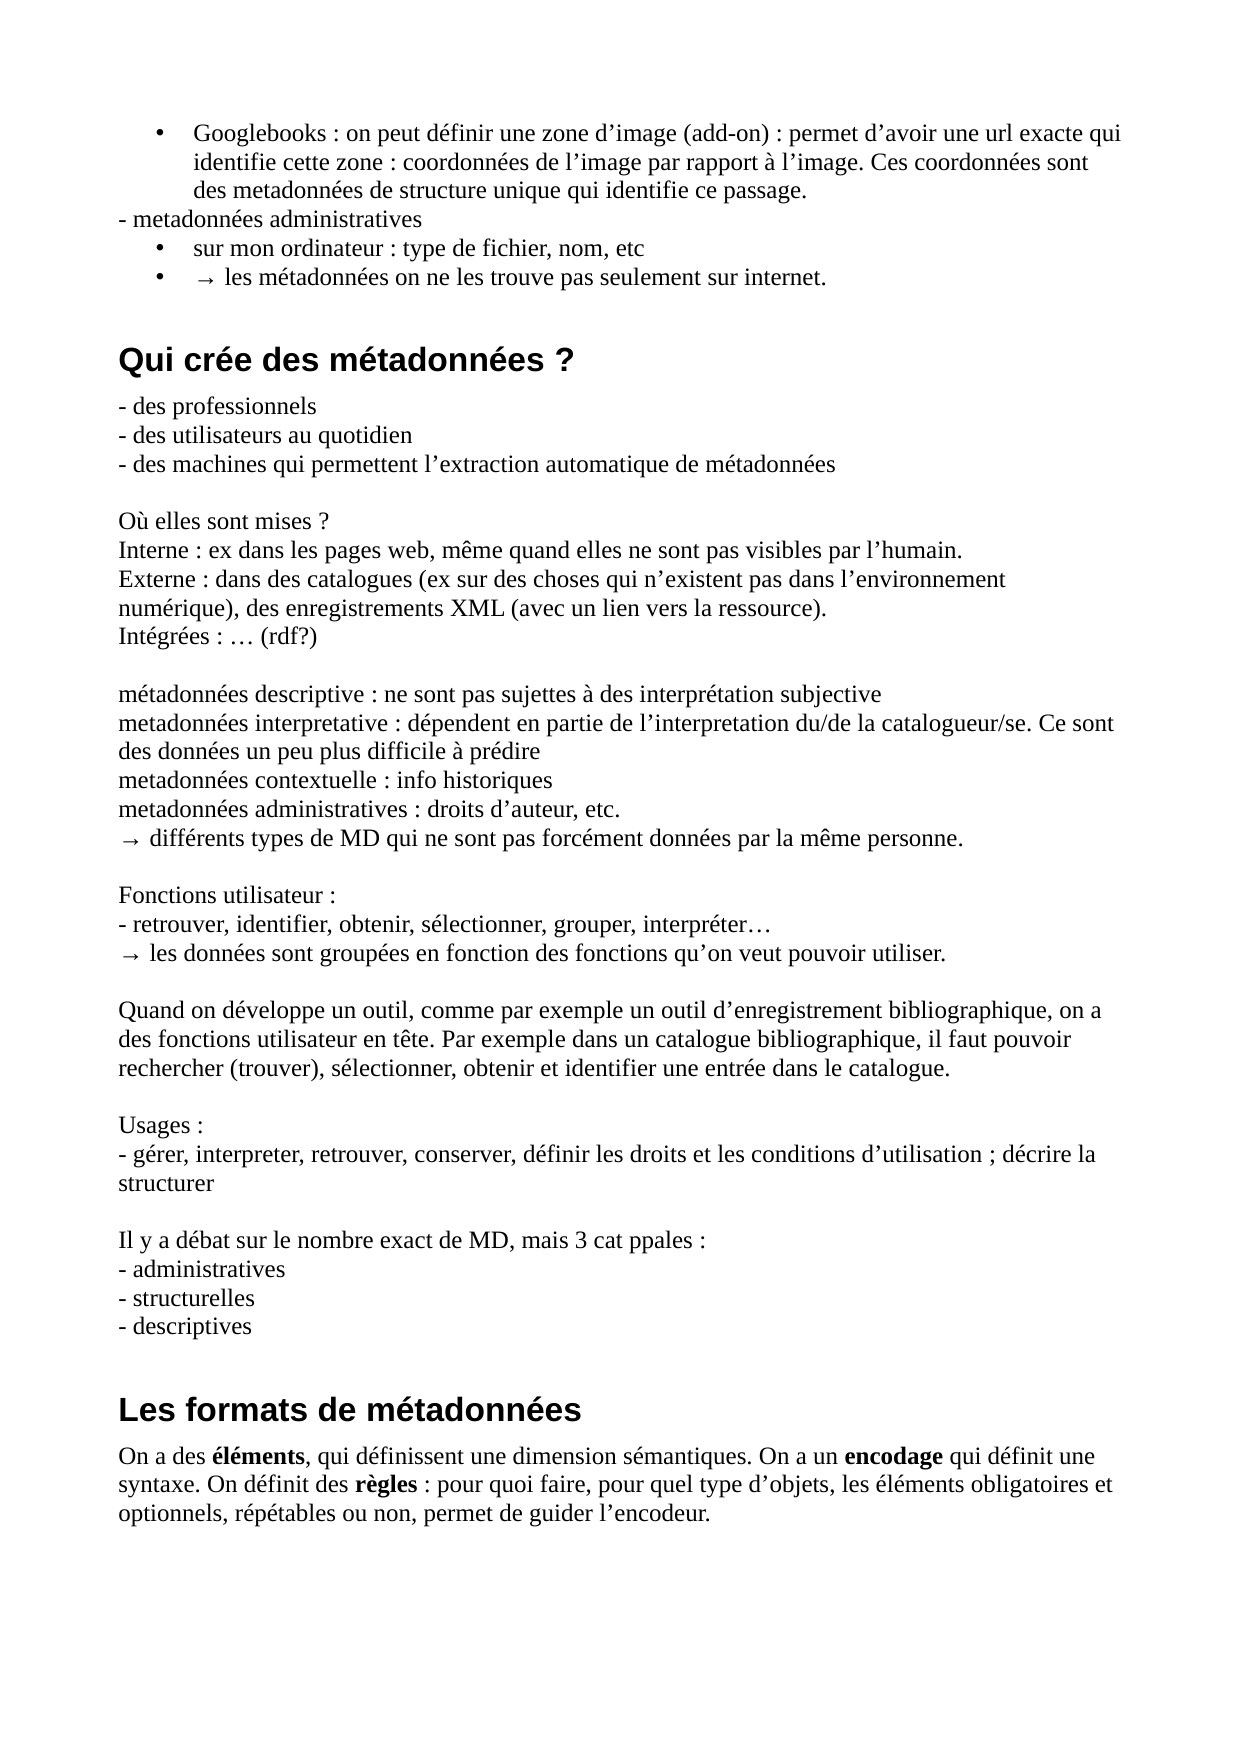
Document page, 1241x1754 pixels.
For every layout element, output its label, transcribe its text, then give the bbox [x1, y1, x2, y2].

text Usages : [118, 1110, 1122, 1139]
list → les métadonnées on ne les trouve pas seulement sur internet. [156, 262, 1122, 291]
text → différents types de MD qui ne sont pas forcément données par la même personne. [118, 823, 1122, 851]
text metadonnées contextuelle : info historiques [118, 765, 1122, 794]
text - retrouver, identifier, obtenir, sélectionner, grouper, interpréter… [118, 909, 1122, 938]
text - des machines qui permettent l’extraction automatique de métadonnées [118, 449, 1122, 478]
subtitle Qui crée des métadonnées ? [118, 340, 1122, 379]
text - administratives [118, 1254, 1122, 1283]
text métadonnées descriptive : ne sont pas sujettes à des interprétation subjective [118, 679, 1122, 708]
text → les données sont groupées en fonction des fonctions qu’on veut pouvoir utiliser. [118, 938, 1122, 966]
text On a des éléments, qui définissent une dimension sémantiques. On a un encodage qui définit une syntaxe. On définit des règles : pour quoi faire, pour quel type d’objets, les éléments obligatoires et optionnels, répétables ou non, permet de guider l’encodeur. [118, 1441, 1122, 1527]
text Interne : ex dans les pages web, même quand elles ne sont pas visibles par l’humain. [118, 535, 1122, 564]
text Intégrées : … (rdf?) [118, 621, 1122, 650]
list sur mon ordinateur : type de fichier, nom, etc [156, 233, 1122, 262]
text Quand on développe un outil, comme par exemple un outil d’enregistrement bibliographique, on a des fonctions utilisateur en tête. Par exemple dans un catalogue bibliographique, il faut pouvoir rechercher (trouver), sélectionner, obtenir et identifier une entrée dans le catalogue. [118, 995, 1122, 1081]
text - des utilisateurs au quotidien [118, 420, 1122, 449]
text Où elles sont mises ? [118, 506, 1122, 535]
text metadonnées administratives : droits d’auteur, etc. [118, 794, 1122, 823]
text Fonctions utilisateur : [118, 880, 1122, 909]
text metadonnées interpretative : dépendent en partie de l’interpretation du/de la catalogueur/se. Ce sont des données un peu plus difficile à prédire [118, 708, 1122, 765]
list Googlebooks : on peut définir une zone d’image (add-on) : permet d’avoir une url exacte qui identifie cette zone : coordonnées de l’image par rapport à l’image. Ces coordonnées sont des metadonnées de structure unique qui identifie ce passage. [156, 118, 1122, 204]
text - structurelles [118, 1283, 1122, 1311]
text - des professionnels [118, 391, 1122, 420]
text - gérer, interpreter, retrouver, conserver, définir les droits et les conditions d’utilisation ; décrire la structurer [118, 1139, 1122, 1196]
text Externe : dans des catalogues (ex sur des choses qui n’existent pas dans l’environnement numérique), des enregistrements XML (avec un lien vers la ressource). [118, 564, 1122, 621]
text - metadonnées administratives [118, 204, 1122, 233]
text Il y a débat sur le nombre exact de MD, mais 3 cat ppales : [118, 1225, 1122, 1254]
text - descriptives [118, 1311, 1122, 1340]
subtitle Les formats de métadonnées [118, 1390, 1122, 1428]
